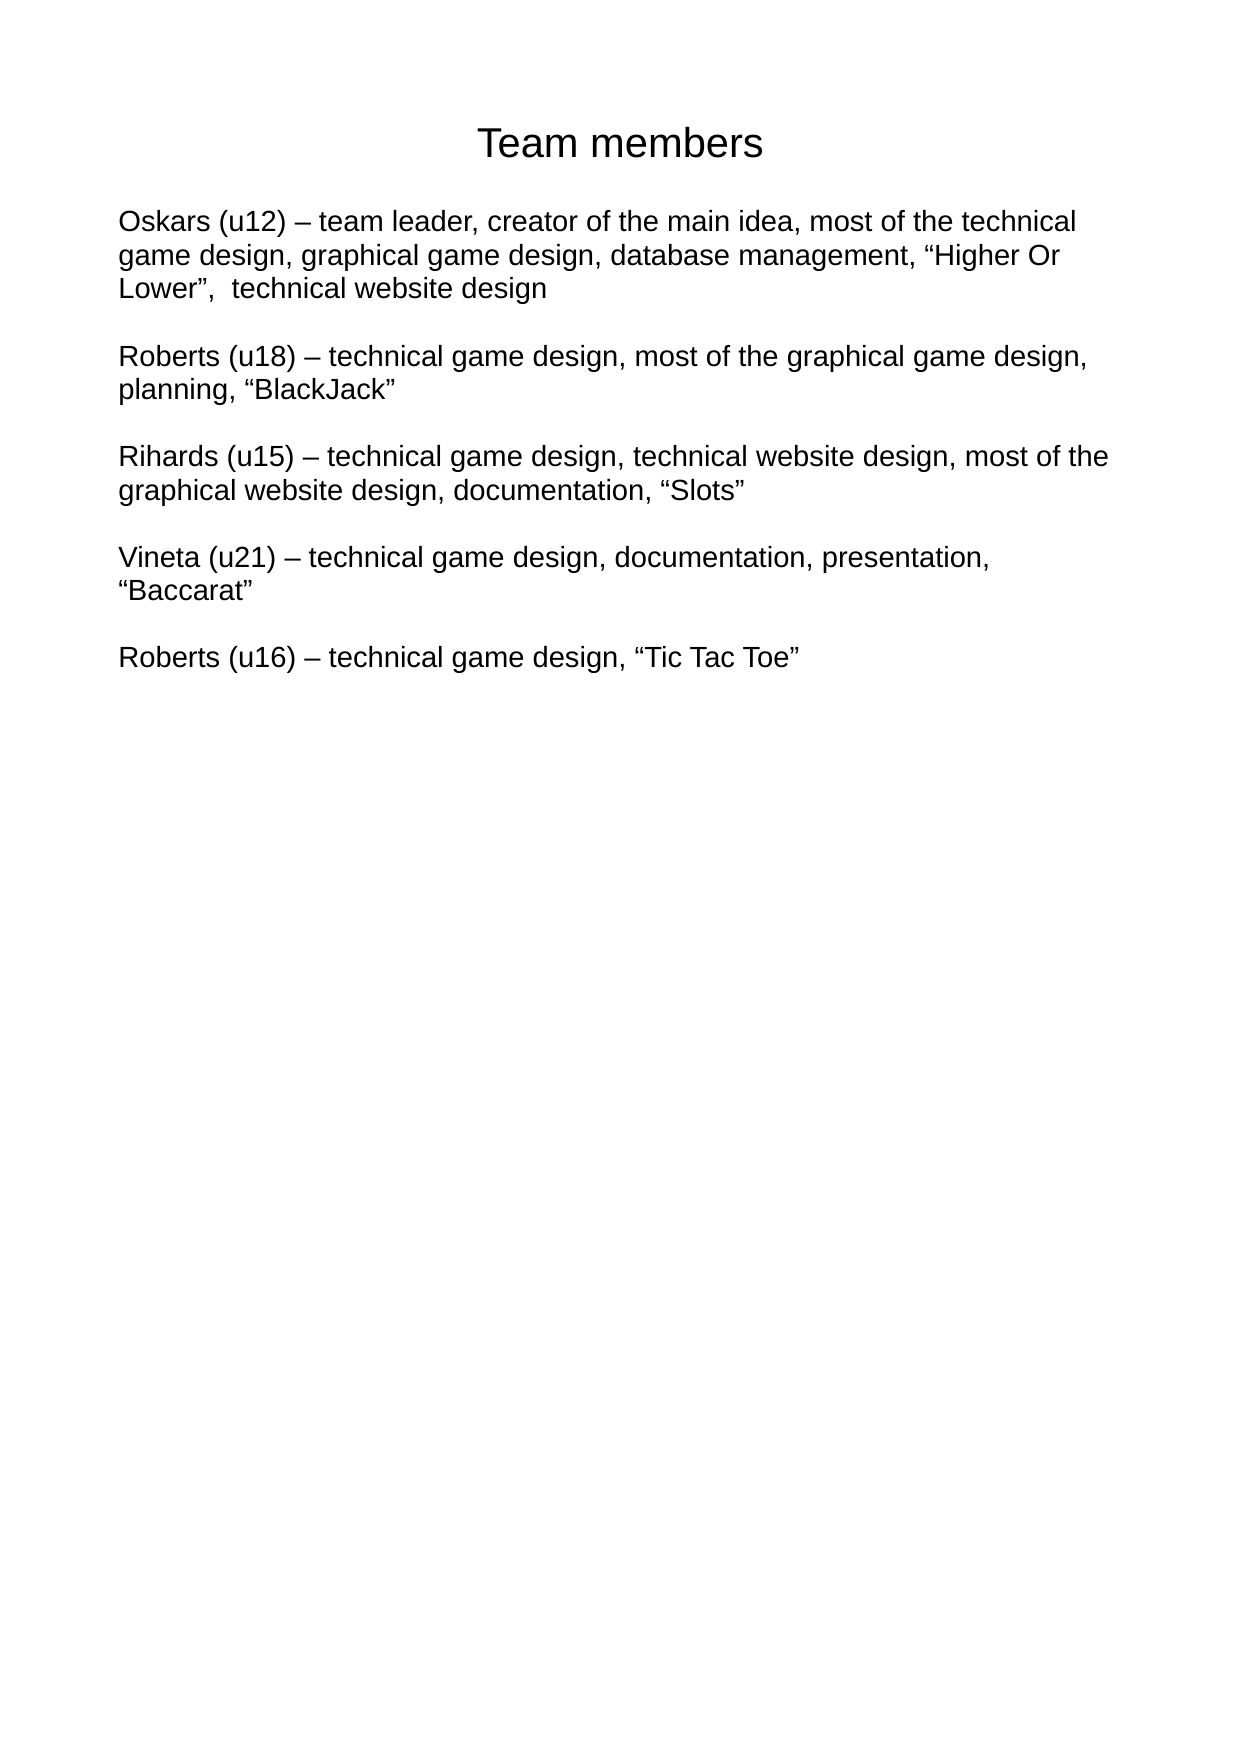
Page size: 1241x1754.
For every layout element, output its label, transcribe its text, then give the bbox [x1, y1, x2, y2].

text Roberts (u16) – technical game design, “Tic Tac Toe” [118, 641, 1122, 674]
text Vineta (u21) – technical game design, documentation, presentation, “Baccarat” [118, 540, 1122, 607]
text Roberts (u18) – technical game design, most of the graphical game design, planning, “BlackJack” [118, 339, 1122, 406]
text Rihards (u15) – technical game design, technical website design, most of the graphical website design, documentation, “Slots” [118, 439, 1122, 506]
text Oskars (u12) – team leader, creator of the main idea, most of the technical game design, graphical game design, database management, “Higher Or Lower”, technical website design [118, 204, 1122, 305]
text Team members [118, 118, 1122, 166]
